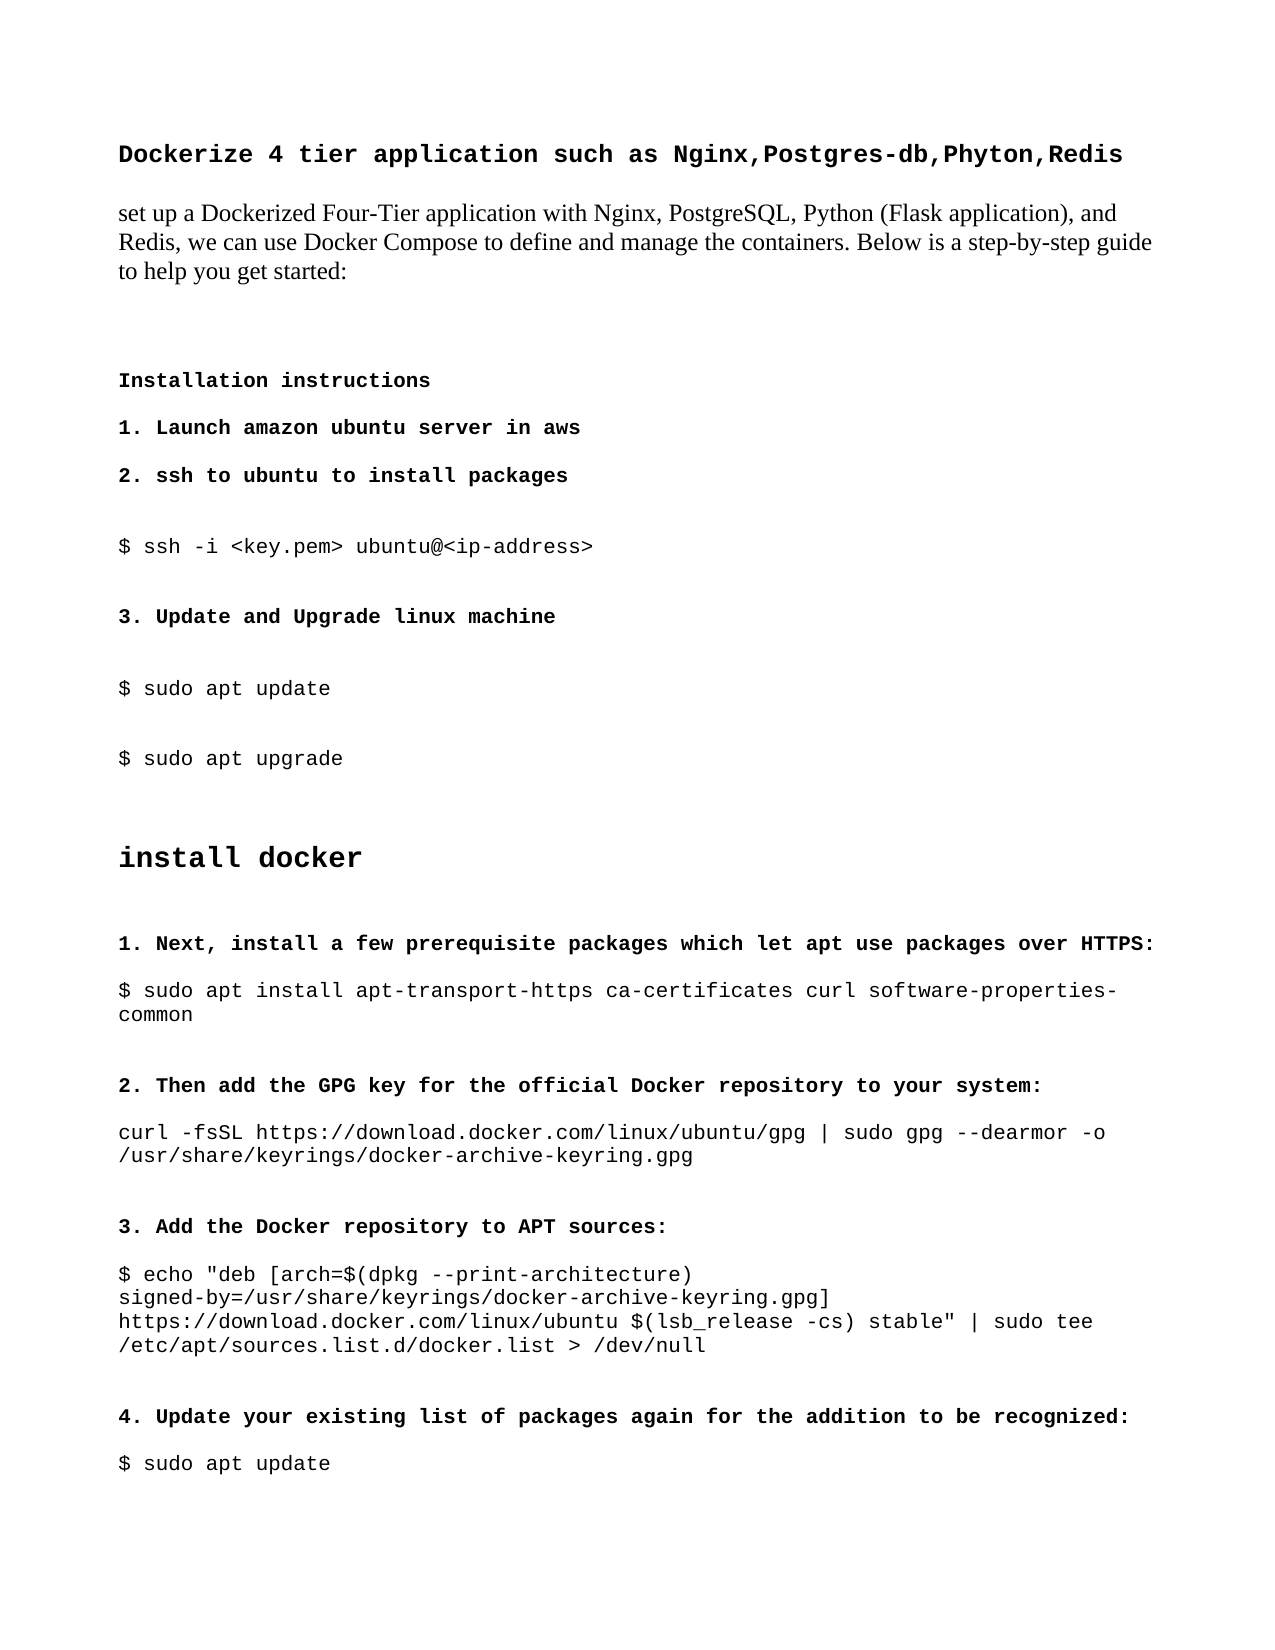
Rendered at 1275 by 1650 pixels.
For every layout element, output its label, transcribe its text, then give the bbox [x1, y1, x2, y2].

text $ sudo apt upgrade [118, 748, 1157, 772]
text $ sudo apt update [118, 1453, 1157, 1477]
text $ echo "deb [arch=$(dpkg --print-architecture) signed-by=/usr/share/keyrings/docker-archive-keyring.gpg] https://download.docker.com/linux/ubuntu $(lsb_release -cs) stable" | sudo tee /etc/apt/sources.list.d/docker.list > /dev/null [118, 1264, 1157, 1358]
text Installation instructions [118, 370, 1157, 394]
text 2. ssh to ubuntu to install packages [118, 465, 1157, 488]
text 2. Then add the GPG key for the official Docker repository to your system: [118, 1074, 1157, 1098]
text install docker [118, 843, 1157, 876]
text $ sudo apt update [118, 677, 1157, 701]
text curl -fsSL https://download.docker.com/linux/ubuntu/gpg | sudo gpg --dearmor -o /usr/share/keyrings/docker-archive-keyring.gpg [118, 1122, 1157, 1169]
text 3. Update and Upgrade linux machine [118, 607, 1157, 630]
text 4. Update your existing list of packages again for the addition to be recognized: [118, 1406, 1157, 1429]
text 3. Add the Docker repository to APT sources: [118, 1216, 1157, 1240]
text set up a Dockerized Four-Tier application with Nginx, PostgreSQL, Python (Flask application), and Redis, we can use Docker Compose to define and manage the containers. Below is a step-by-step guide to help you get started: [118, 198, 1157, 285]
text Dockerize 4 tier application such as Nginx,Postgres-db,Phyton,Redis [118, 142, 1157, 170]
text 1. Launch amazon ubuntu server in aws [118, 417, 1157, 441]
text 1. Next, install a few prerequisite packages which let apt use packages over HTTPS: [118, 933, 1157, 956]
text $ sudo apt install apt-transport-https ca-certificates curl software-properties-common [118, 980, 1157, 1027]
text $ ssh -i <key.pem> ubuntu@<ip-address> [118, 536, 1157, 559]
